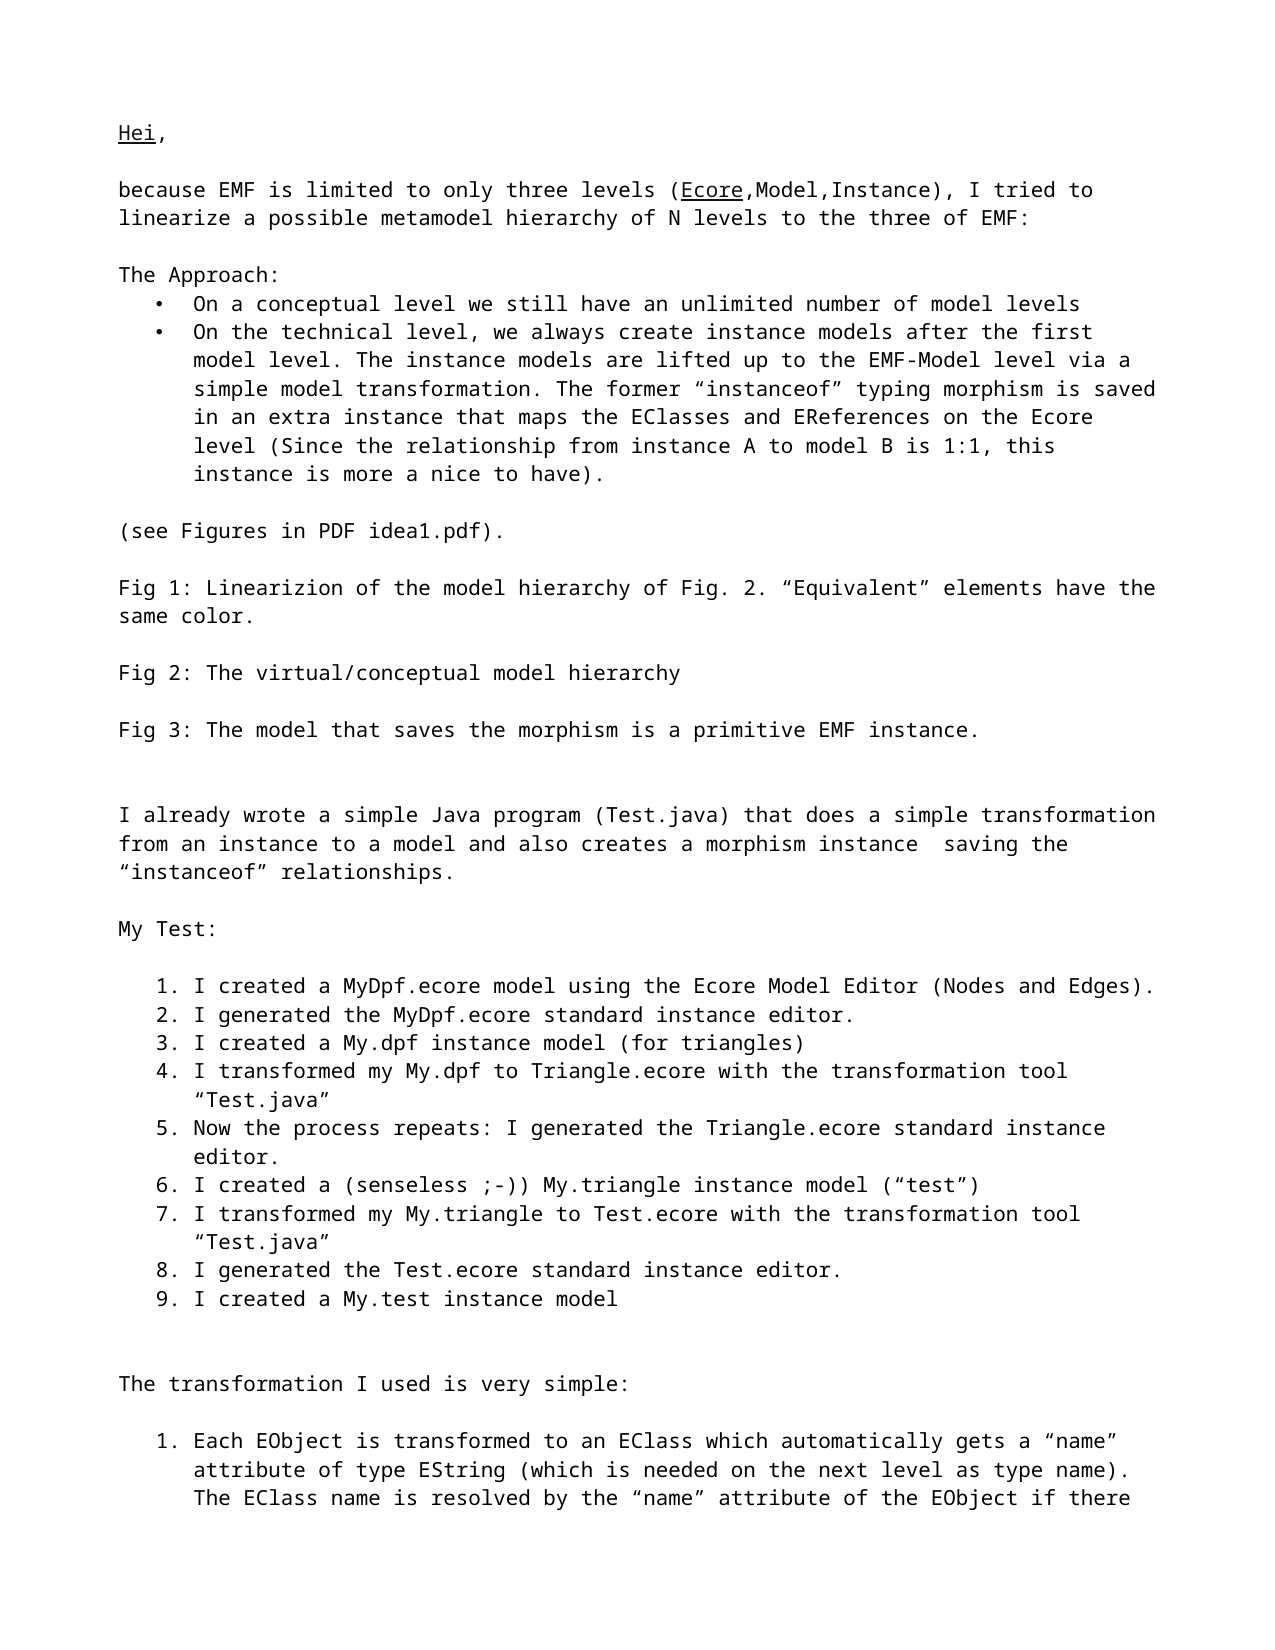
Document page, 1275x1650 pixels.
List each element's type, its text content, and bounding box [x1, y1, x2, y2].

text because EMF is limited to only three levels (Ecore,Model,Instance), I tried to linearize a possible metamodel hierarchy of N levels to the three of EMF: [118, 175, 1157, 232]
list I created a (senseless ;-)) My.triangle instance model (“test”) [156, 1170, 1157, 1199]
list I created a My.dpf instance model (for triangles) [156, 1028, 1157, 1057]
list On a conceptual level we still have an unlimited number of model levels [156, 289, 1157, 317]
list I created a My.test instance model [156, 1284, 1157, 1312]
list I generated the MyDpf.ecore standard instance editor. [156, 1000, 1157, 1028]
text Fig 1: Linearizion of the model hierarchy of Fig. 2. “Equivalent” elements have the same color. [118, 573, 1157, 630]
list I transformed my My.triangle to Test.ecore with the transformation tool “Test.java” [156, 1199, 1157, 1256]
text Hei, [118, 118, 1157, 147]
list I created a MyDpf.ecore model using the Ecore Model Editor (Nodes and Edges). [156, 971, 1157, 1000]
text I already wrote a simple Java program (Test.java) that does a simple transformation from an instance to a model and also creates a morphism instance saving the “instanceof” relationships. [118, 801, 1157, 886]
text My Test: [118, 914, 1157, 943]
list I generated the Test.ecore standard instance editor. [156, 1256, 1157, 1284]
text Fig 3: The model that saves the morphism is a primitive EMF instance. [118, 715, 1157, 744]
list I transformed my My.dpf to Triangle.ecore with the transformation tool “Test.java” [156, 1057, 1157, 1113]
list Each EObject is transformed to an EClass which automatically gets a “name” attribute of type EString (which is needed on the next level as type name). [156, 1426, 1157, 1483]
list The EClass name is resolved by the “name” attribute of the EObject if there [156, 1483, 1157, 1512]
list Now the process repeats: I generated the Triangle.ecore standard instance editor. [156, 1113, 1157, 1170]
text Fig 2: The virtual/conceptual model hierarchy [118, 658, 1157, 687]
text The transformation I used is very simple: [118, 1369, 1157, 1398]
text (see Figures in PDF idea1.pdf). [118, 516, 1157, 545]
list On the technical level, we always create instance models after the first model level. The instance models are lifted up to the EMF-Model level via a simple model transformation. The former “instanceof” typing morphism is saved in an extra instance that maps the EClasses and EReferences on the Ecore level (Since the relationship from instance A to model B is 1:1, this instance is more a nice to have). [156, 317, 1157, 488]
text The Approach: [118, 260, 1157, 289]
